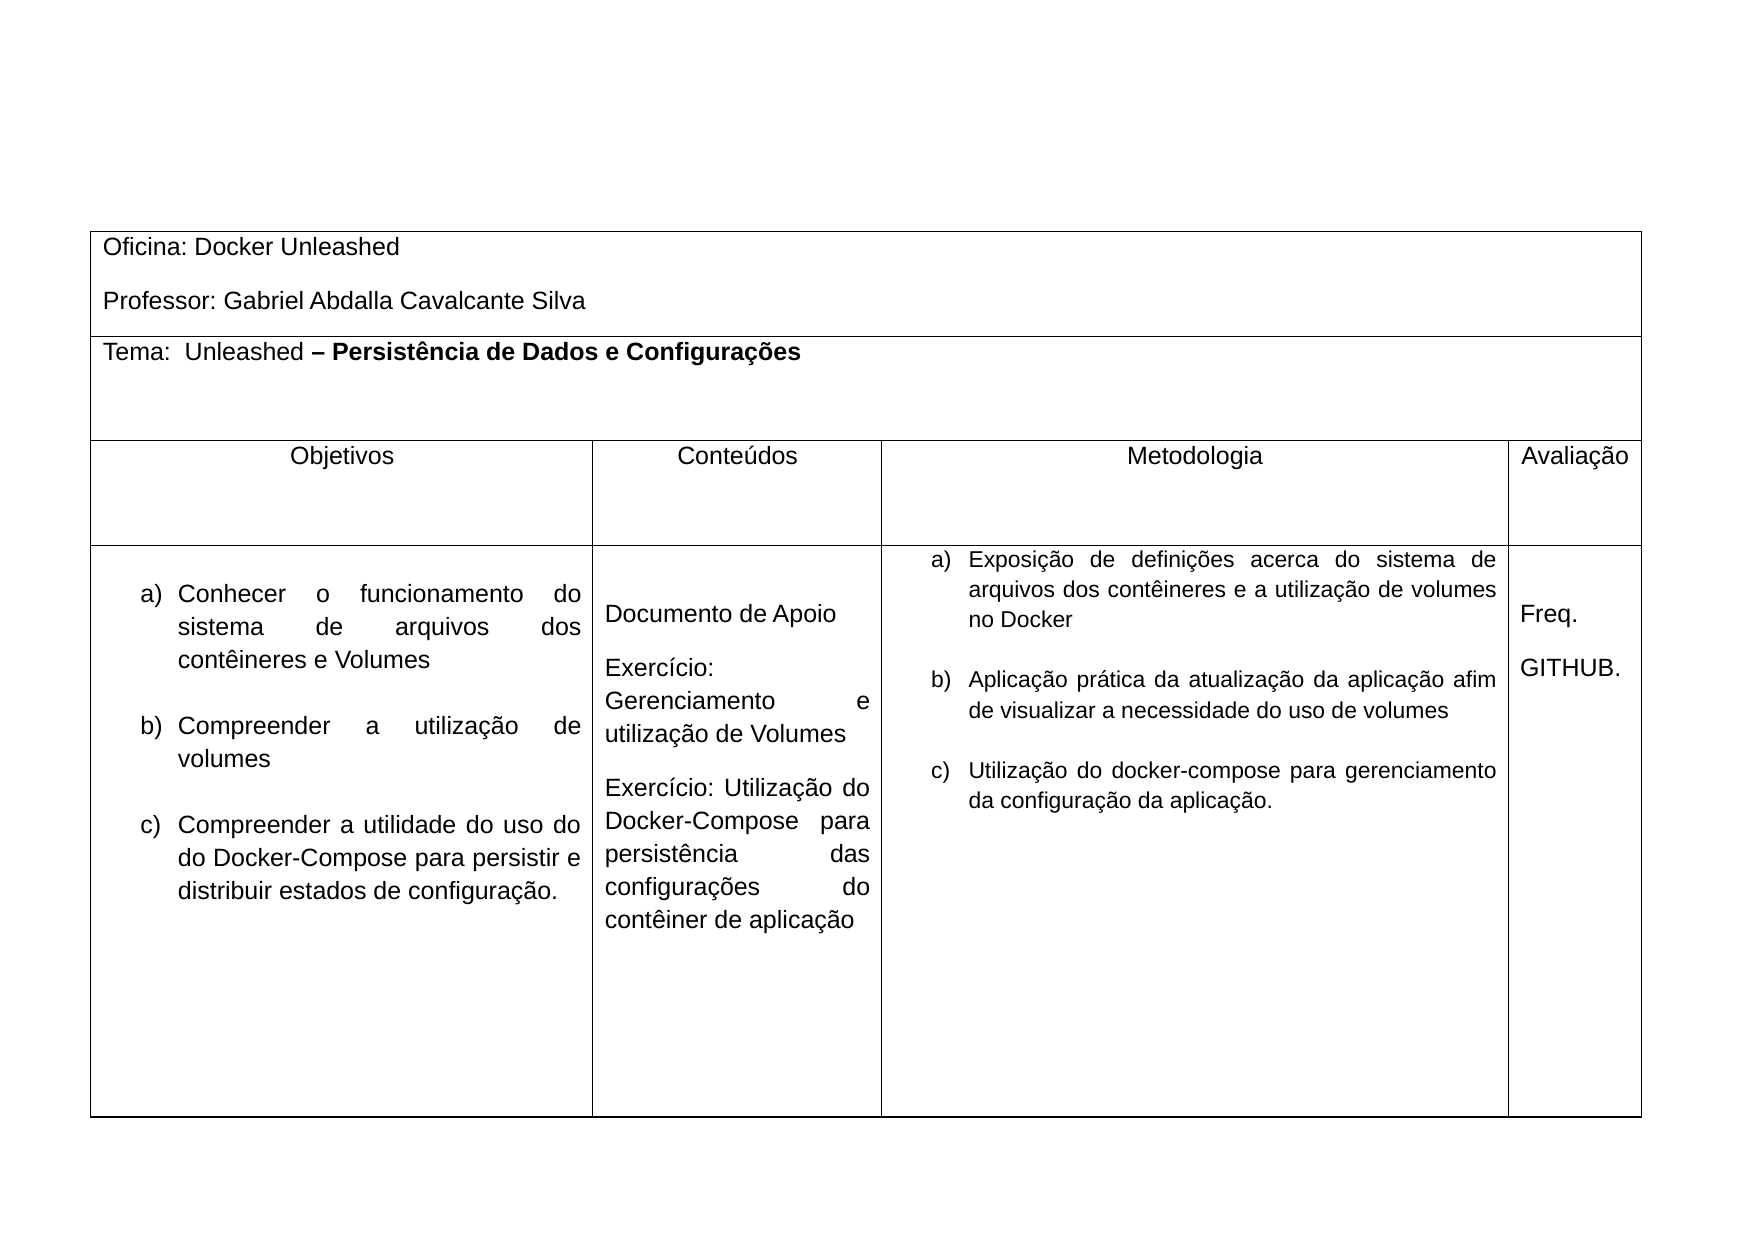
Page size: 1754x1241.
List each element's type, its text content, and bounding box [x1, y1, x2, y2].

table_cell Exposição de definições acerca do sistema de arquivos dos contêineres e a utilização de volumes no Docker Aplicação prática da atualização da aplicação afim de visualizar a necessidade do uso de volumes Utilização do docker-compose para gerenciamento da configuração da aplicação. [882, 546, 1508, 1116]
table_cell Objetivos [91, 441, 592, 544]
table_cell Conhecer o funcionamento do sistema de arquivos dos contêineres e Volumes Compreender a utilização de volumes Compreender a utilidade do uso do do Docker-Compose para persistir e distribuir estados de configuração. [91, 546, 592, 1116]
table_cell Avaliação [1509, 441, 1641, 544]
table_cell Conteúdos [593, 441, 881, 544]
table_cell Freq. GITHUB. [1509, 546, 1641, 1116]
table_cell Documento de Apoio Exercício: Gerenciamento e utilização de Volumes Exercício: Utilização do Docker-Compose para persistência das configurações do contêiner de aplicação [593, 546, 881, 1116]
table_cell Tema: Unleashed – Persistência de Dados e Configurações [91, 337, 1641, 440]
table_cell Metodologia [882, 441, 1508, 544]
table_header Oficina: Docker Unleashed Professor: Gabriel Abdalla Cavalcante Silva [91, 232, 1641, 336]
